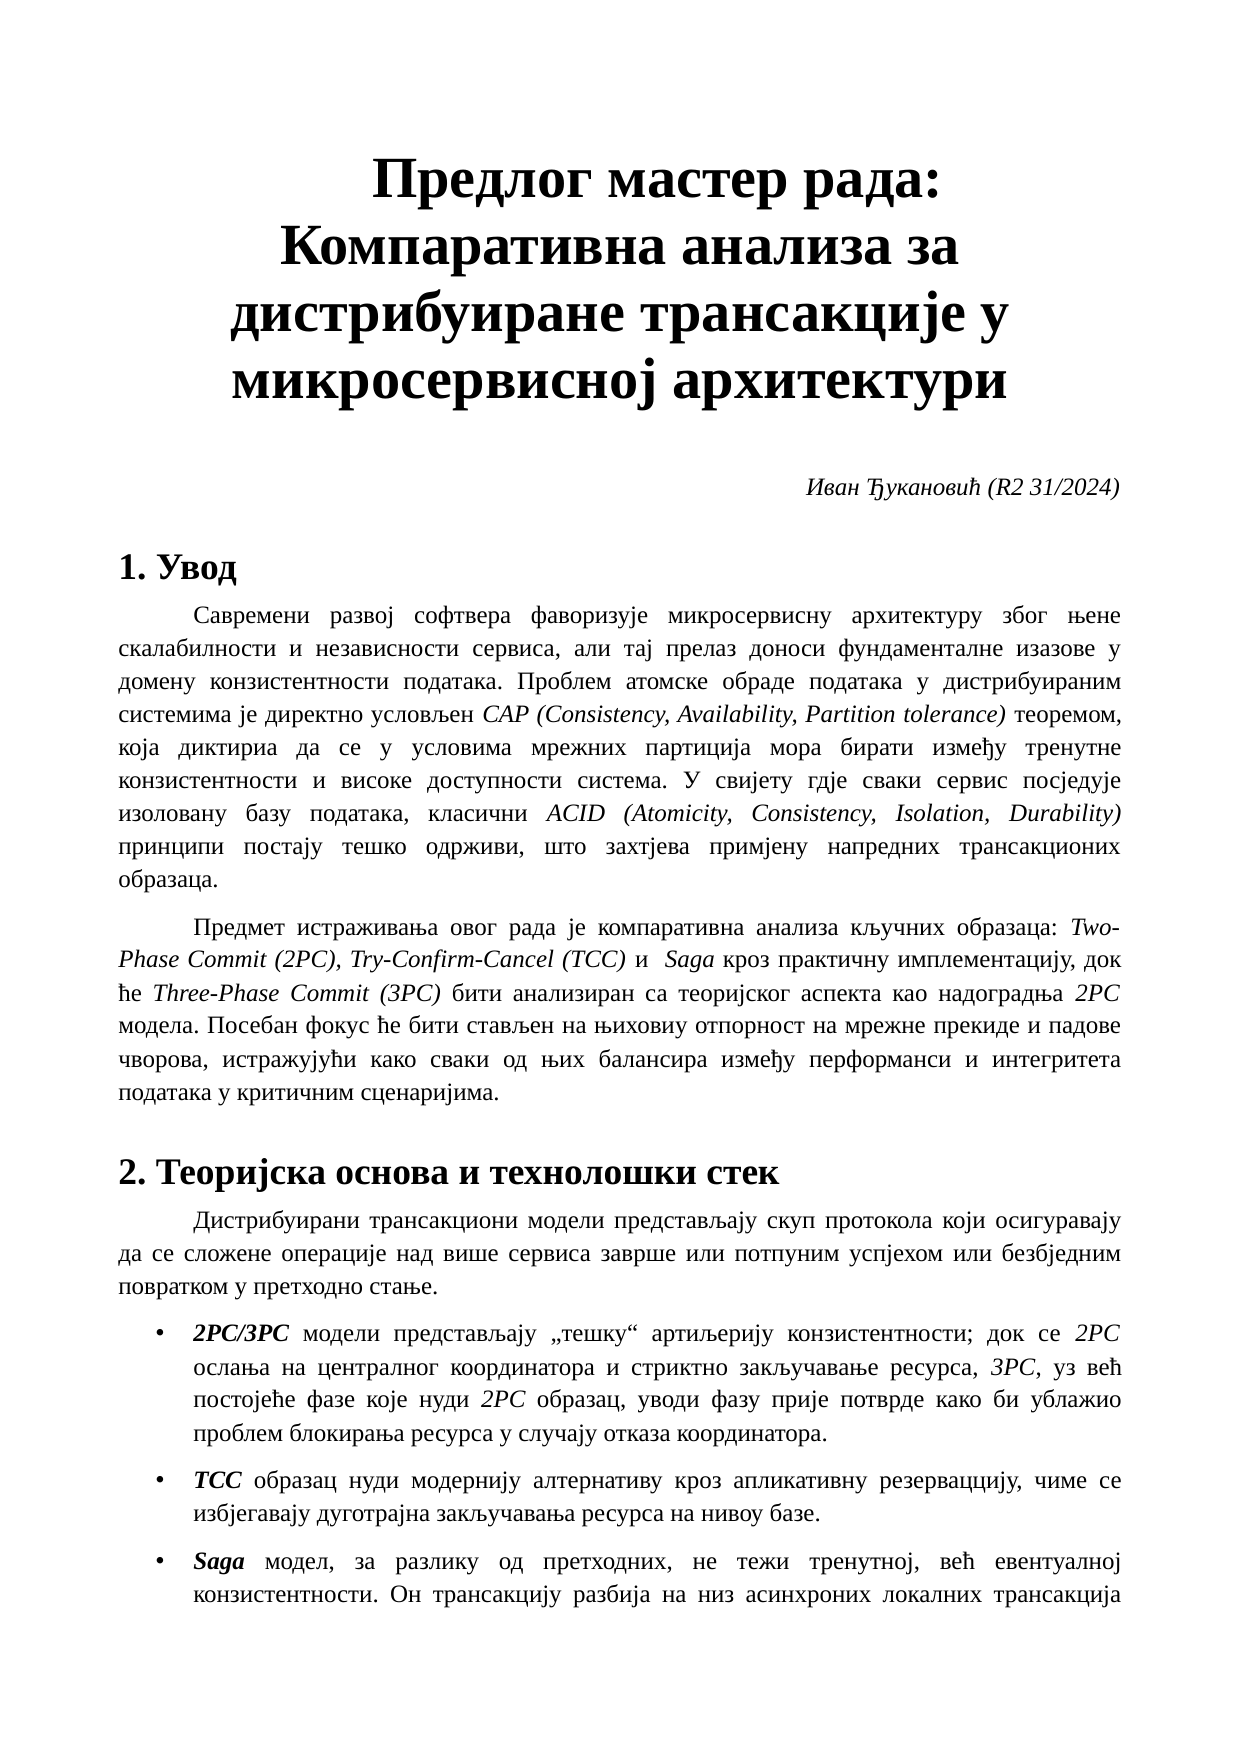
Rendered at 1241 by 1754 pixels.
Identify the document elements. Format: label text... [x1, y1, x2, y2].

text Предмет истраживања овог рада је компаративна анализа кључних образаца: Two-Phase Commit (2PC), Try-Confirm-Cancel (TCC) и Saga кроз практичну имплементацију, док ће Three-Phase Commit (3PC) бити анализиран са теоријског аспекта као надоградња 2PC модела. Посебан фокус ће бити стављен на њиховиу отпорност на мрежне прекиде и падове чворова, истражујући како сваки од њих балансира између перформанси и интегритета података у критичним сценаријима. [118, 912, 1122, 1105]
list 2PC/3PC модели представљају „тешку“ артиљерију конзистентности; док се 2PC ослања на централног координатора и стриктно закључавање ресурса, 3PC, уз већ постојеће фазе које нуди 2PC образац, уводи фазу прије потврде како би ублажио проблем блокирања ресурса у случају отказа координатора. [156, 1318, 1122, 1446]
list TCC образац нуди модернију алтернативу кроз апликативну резерваццију, чиме се избјегавају дуготрајна закључавања ресурса на нивоу базе. [156, 1465, 1122, 1527]
text Иван Ђукановић (R2 31/2024) [118, 472, 1122, 500]
subtitle 1. Увод [118, 544, 1122, 587]
title Предлог мастер рада: Компаративна анализа за дистрибуиране трансакције у микросервисној архитектури [118, 143, 1122, 411]
text Савремени развој софтвера фаворизује микросервисну архитектуру због њене скалабилности и независности сервиса, али тај прелаз доноси фундаменталне изазове у домену конзистентности података. Проблем атомске обраде података у дистрибуираним системима је директно условљен CAP (Consistency, Availability, Partition tolerance) теоремом, која диктириа да се у условима мрежних партиција мора бирати између тренутне конзистентности и високе доступности система. У свијету гдје сваки сервис посједује изоловану базу података, класични ACID (Atomicity, Consistency, Isolation, Durability) принципи постају тешко одрживи, што захтјева примјену напредних трансакционих образаца. [118, 600, 1122, 893]
subtitle 2. Теоријска основа и технолошки стек [118, 1149, 1122, 1192]
text Дистрибуирани трансакциони модели представљају скуп протокола који осигуравају да се сложене операције над више сервиса заврше или потпуним успјехом или безбједним повратком у претходно стање. [118, 1205, 1122, 1300]
list Saga модел, за разлику од претходних, не тежи тренутној, већ евентуалној конзистентности. Он трансакцију разбија на низ асинхроних локалних трансакција [156, 1546, 1122, 1608]
